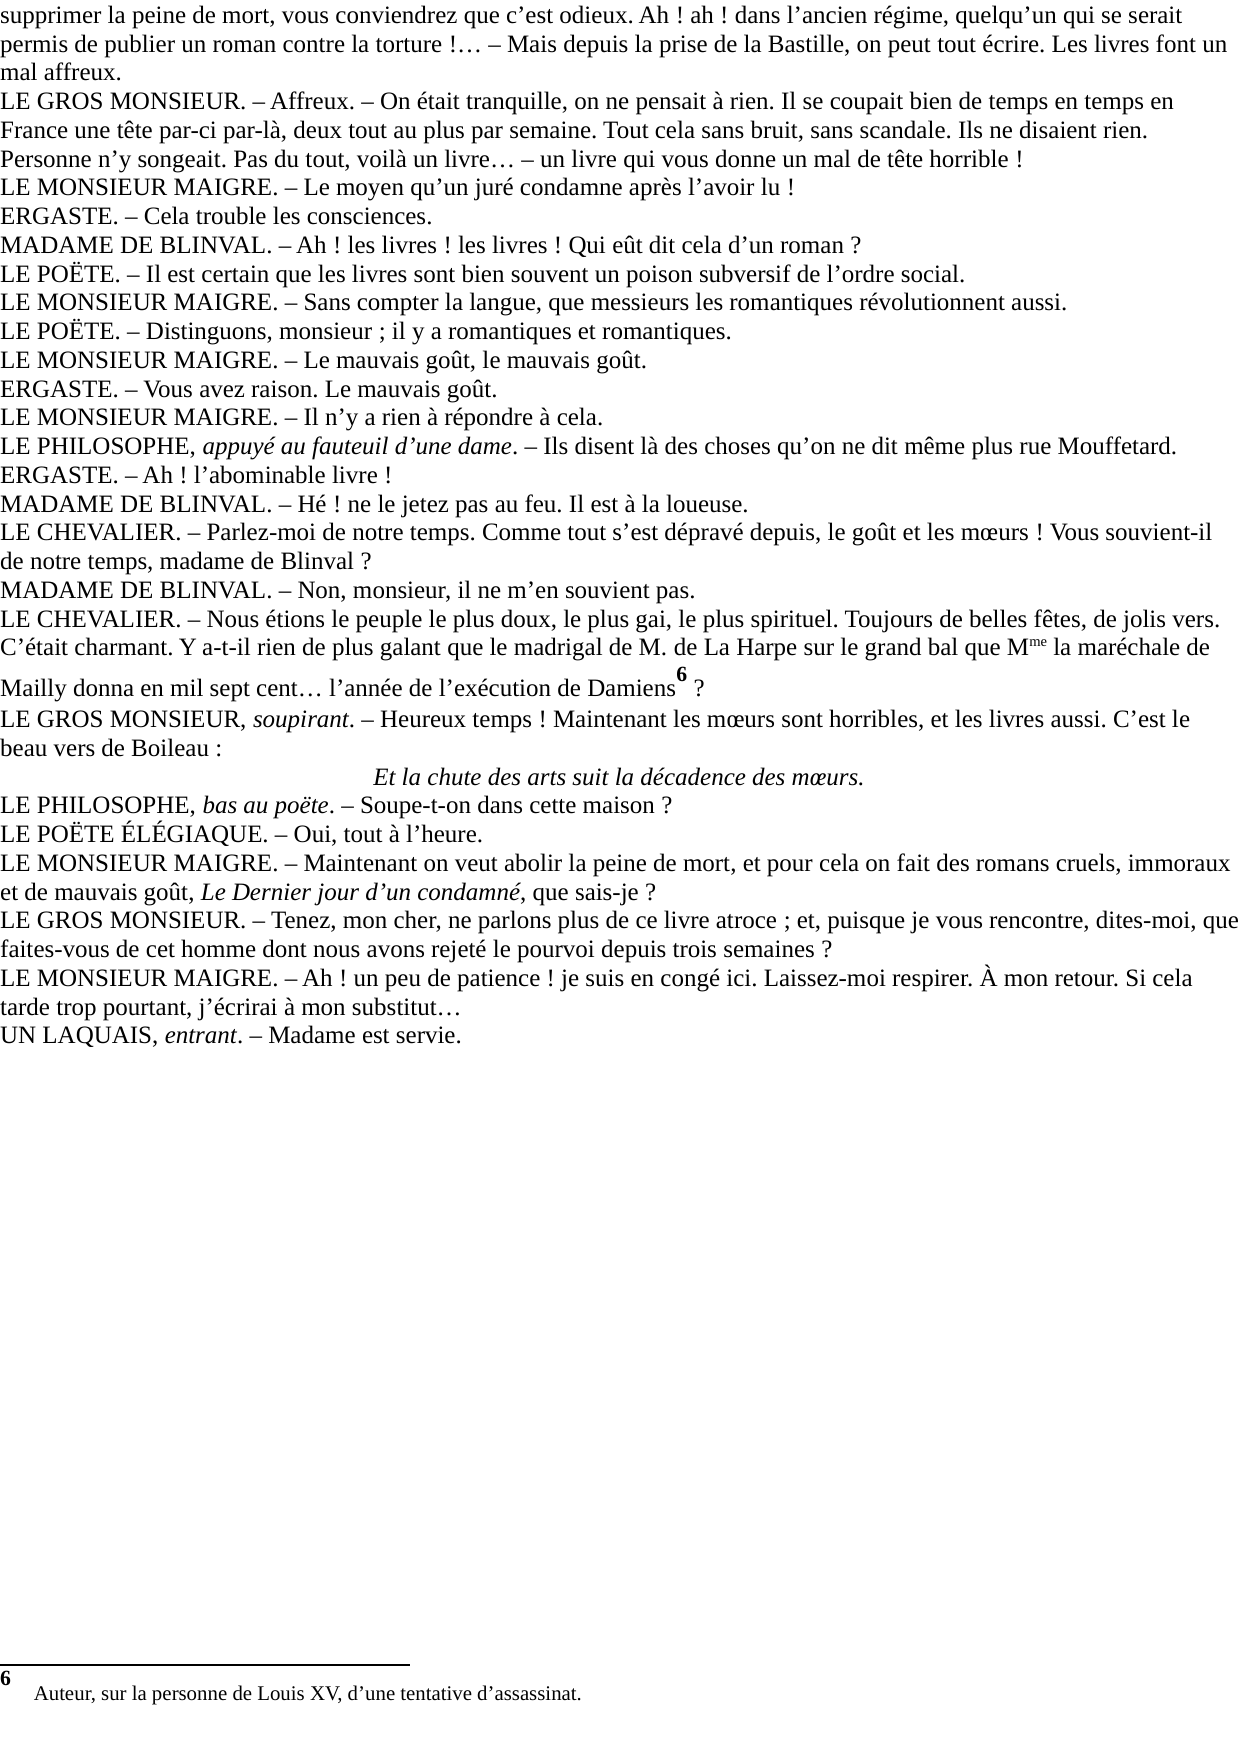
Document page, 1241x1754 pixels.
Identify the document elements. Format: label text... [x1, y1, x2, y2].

text LE CHEVALIER. – Nous étions le peuple le plus doux, le plus gai, le plus spirituel. Toujours de belles fêtes, de jolis vers. C’était charmant. Y a-t-il rien de plus galant que le madrigal de M. de La Harpe sur le grand bal que Mme la maréchale de Mailly donna en mil sept cent… l’année de l’exécution de Damiens ? [0, 604, 1240, 704]
text Et la chute des arts suit la décadence des mœurs. [0, 762, 1240, 791]
text LE GROS MONSIEUR. – Affreux. – On était tranquille, on ne pensait à rien. Il se coupait bien de temps en temps en France une tête par-ci par-là, deux tout au plus par semaine. Tout cela sans bruit, sans scandale. Ils ne disaient rien. Personne n’y songeait. Pas du tout, voilà un livre… – un livre qui vous donne un mal de tête horrible ! [0, 86, 1240, 172]
text LE MONSIEUR MAIGRE. – Le moyen qu’un juré condamne après l’avoir lu ! [0, 172, 1240, 201]
text ERGASTE. – Vous avez raison. Le mauvais goût. [0, 374, 1240, 402]
text LE GROS MONSIEUR. – Tenez, mon cher, ne parlons plus de ce livre atroce ; et, puisque je vous rencontre, dites-moi, que faites-vous de cet homme dont nous avons rejeté le pourvoi depuis trois semaines ? [0, 906, 1240, 963]
text ERGASTE. – Ah ! l’abominable livre ! [0, 460, 1240, 489]
text ERGASTE. – Cela trouble les consciences. [0, 201, 1240, 230]
text Auteur, sur la personne de Louis XV, d’une tentative d’assassinat. [0, 1665, 1240, 1708]
text LE PHILOSOPHE, bas au poëte. – Soupe-t-on dans cette maison ? [0, 791, 1240, 819]
text LE MONSIEUR MAIGRE. – Ah ! un peu de patience ! je suis en congé ici. Laissez-moi respirer. À mon retour. Si cela tarde trop pourtant, j’écrirai à mon substitut… [0, 963, 1240, 1021]
text MADAME DE BLINVAL. – Ah ! les livres ! les livres ! Qui eût dit cela d’un roman ? [0, 230, 1240, 259]
text supprimer la peine de mort, vous conviendrez que c’est odieux. Ah ! ah ! dans l’ancien régime, quelqu’un qui se serait permis de publier un roman contre la torture !… – Mais depuis la prise de la Bastille, on peut tout écrire. Les livres font un mal affreux. [0, 0, 1240, 86]
text LE CHEVALIER. – Parlez-moi de notre temps. Comme tout s’est dépravé depuis, le goût et les mœurs ! Vous souvient-il de notre temps, madame de Blinval ? [0, 517, 1240, 575]
text LE PHILOSOPHE, appuyé au fauteuil d’une dame. – Ils disent là des choses qu’on ne dit même plus rue Mouffetard. [0, 431, 1240, 460]
text LE MONSIEUR MAIGRE. – Maintenant on veut abolir la peine de mort, et pour cela on fait des romans cruels, immoraux et de mauvais goût, Le Dernier jour d’un condamné, que sais-je ? [0, 848, 1240, 906]
text LE MONSIEUR MAIGRE. – Sans compter la langue, que messieurs les romantiques révolutionnent aussi. [0, 287, 1240, 316]
text UN LAQUAIS, entrant. – Madame est servie. [0, 1021, 1240, 1049]
text LE MONSIEUR MAIGRE. – Le mauvais goût, le mauvais goût. [0, 345, 1240, 374]
text LE POËTE. – Il est certain que les livres sont bien souvent un poison subversif de l’ordre social. [0, 259, 1240, 287]
text MADAME DE BLINVAL. – Hé ! ne le jetez pas au feu. Il est à la loueuse. [0, 489, 1240, 517]
text LE POËTE. – Distinguons, monsieur ; il y a romantiques et romantiques. [0, 316, 1240, 345]
text LE MONSIEUR MAIGRE. – Il n’y a rien à répondre à cela. [0, 402, 1240, 431]
text LE POËTE ÉLÉGIAQUE. – Oui, tout à l’heure. [0, 819, 1240, 848]
text MADAME DE BLINVAL. – Non, monsieur, il ne m’en souvient pas. [0, 575, 1240, 604]
text LE GROS MONSIEUR, soupirant. – Heureux temps ! Maintenant les mœurs sont horribles, et les livres aussi. C’est le beau vers de Boileau : [0, 704, 1240, 762]
